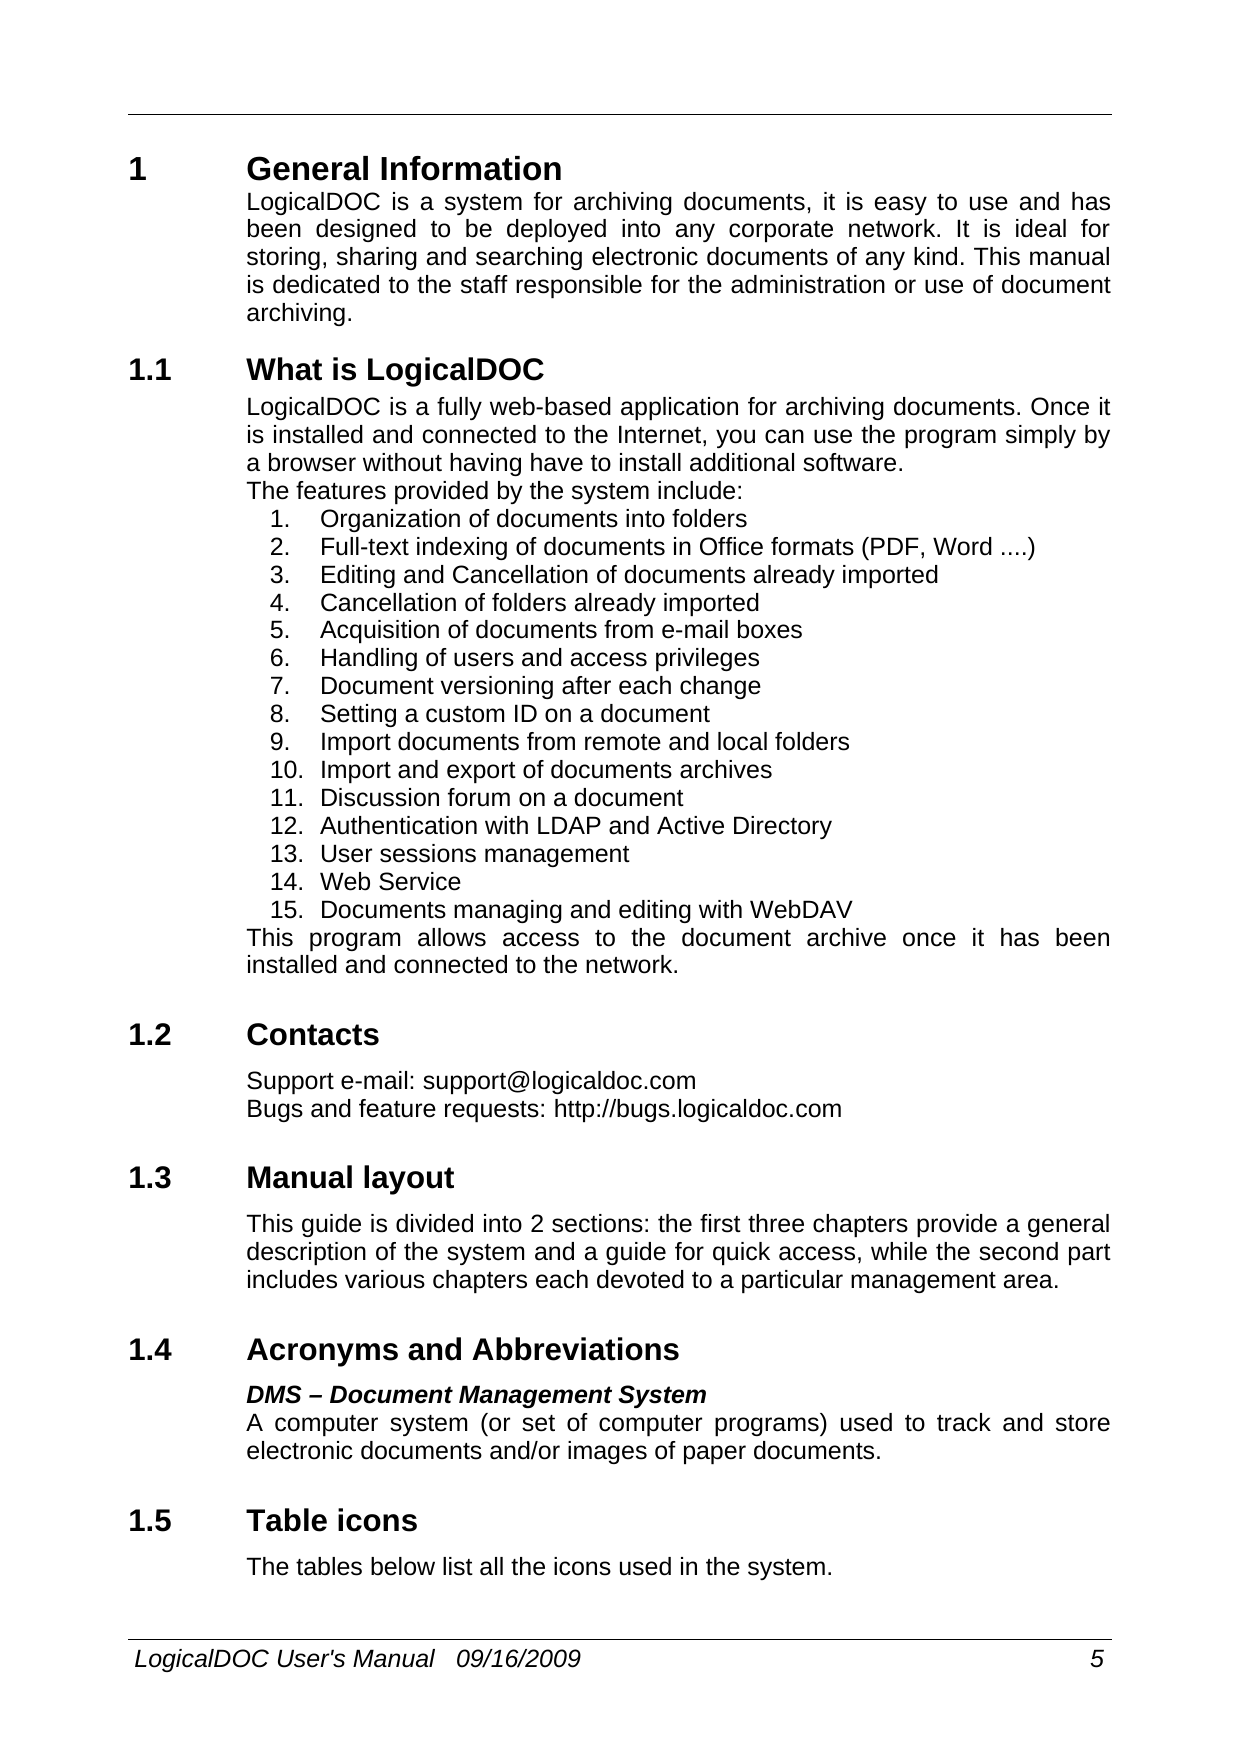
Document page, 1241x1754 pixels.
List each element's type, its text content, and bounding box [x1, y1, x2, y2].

subtitle Manual layout [128, 1160, 1112, 1195]
list Import and export of documents archives [203, 756, 1112, 784]
text LogicalDOC is a system for archiving documents, it is easy to use and has been designed to be deployed into any corporate network. It is ideal for storing, sharing and searching electronic documents of any kind. This manual is dedicated to the staff responsible for the administration or use of document archiving. [246, 187, 1112, 327]
list User sessions management [203, 840, 1112, 868]
subtitle What is LogicalDOC [128, 352, 1112, 387]
list Handling of users and access privileges [203, 644, 1112, 672]
text This guide is divided into 2 sections: the first three chapters provide a general description of the system and a guide for quick access, while the second part includes various chapters each devoted to a particular management area. [246, 1210, 1112, 1294]
list Authentication with LDAP and Active Directory [203, 812, 1112, 840]
list Web Service [203, 868, 1112, 896]
subtitle Contacts [128, 1017, 1112, 1052]
subtitle General Information [128, 150, 1112, 187]
text Bugs and feature requests: http://bugs.logicaldoc.com [246, 1095, 1112, 1123]
list Document versioning after each change [203, 672, 1112, 700]
text The tables below list all the icons used in the system. [246, 1553, 1112, 1581]
list Cancellation of folders already imported [203, 588, 1112, 616]
text Support e-mail: support@logicaldoc.com [246, 1067, 1112, 1095]
subtitle Table icons [128, 1503, 1112, 1538]
list Acquisition of documents from e-mail boxes [203, 616, 1112, 644]
text This program allows access to the document archive once it has been installed and connected to the network. [246, 923, 1112, 979]
text A computer system (or set of computer programs) used to track and store electronic documents and/or images of paper documents. [246, 1409, 1112, 1465]
text The features provided by the system include: [246, 477, 1112, 505]
list Discussion forum on a document [203, 784, 1112, 812]
text DMS – Document Management System [246, 1381, 1112, 1409]
list Setting a custom ID on a document [203, 700, 1112, 728]
subtitle Acronyms and Abbreviations [128, 1332, 1112, 1367]
list Documents managing and editing with WebDAV [203, 896, 1112, 923]
list Import documents from remote and local folders [203, 728, 1112, 756]
text LogicalDOC is a fully web-based application for archiving documents. Once it is installed and connected to the Internet, you can use the program simply by a browser without having have to install additional software. [246, 393, 1112, 477]
list Editing and Cancellation of documents already imported [203, 561, 1112, 588]
list Organization of documents into folders [203, 505, 1112, 533]
list Full-text indexing of documents in Office formats (PDF, Word ....) [203, 533, 1112, 561]
